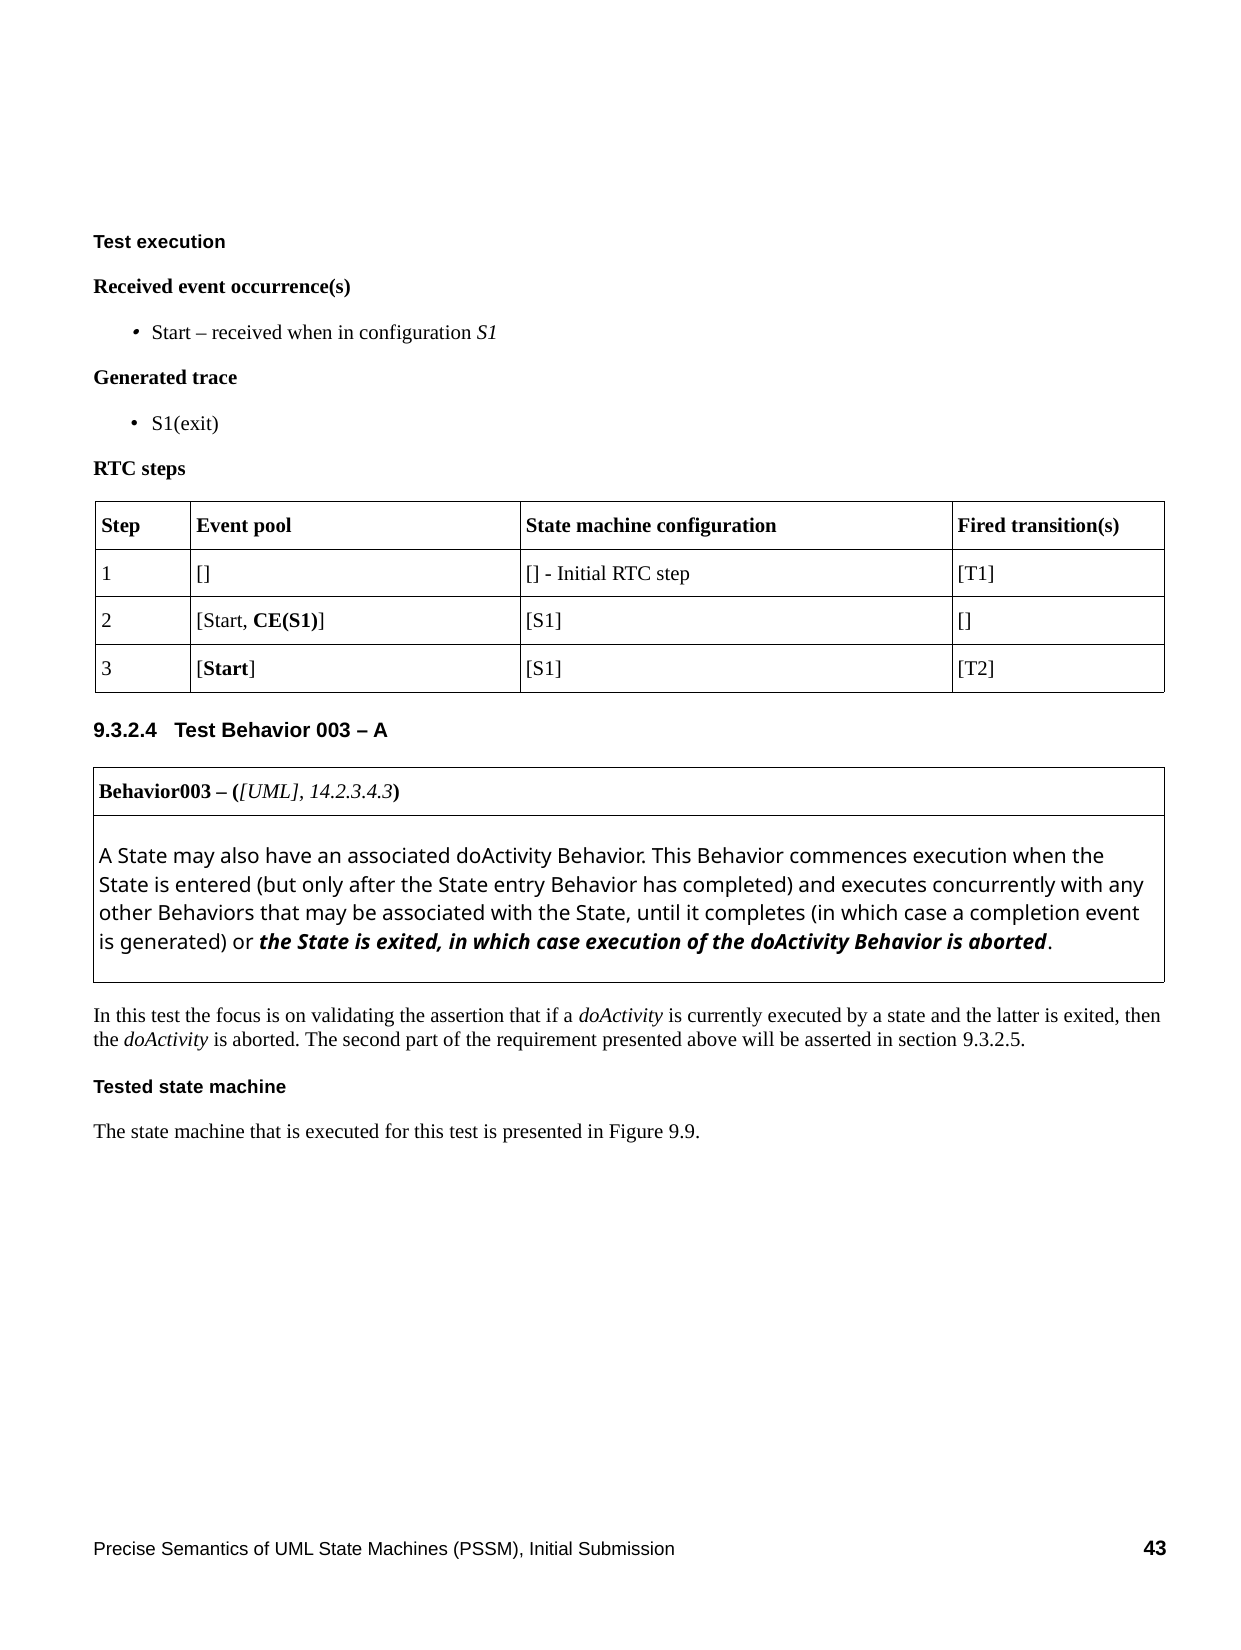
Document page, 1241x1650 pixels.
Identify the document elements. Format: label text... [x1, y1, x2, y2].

table_cell [T1] [953, 550, 1164, 596]
table_cell 2 [96, 597, 190, 644]
table_cell [] - Initial RTC step [521, 550, 952, 596]
subtitle Tested state machine [93, 1076, 1164, 1098]
table_cell A State may also have an associated doActivity Behavior. This Behavior commences execution when the State is entered (but only after the State entry Behavior has completed) and executes concurrently with any other Behaviors that may be associated with the State, until it completes (in which case a completion event is generated) or the State is exited, in which case execution of the doActivity Behavior is aborted. [94, 816, 1164, 982]
table_header State machine configuration [521, 502, 952, 549]
table_cell [] [191, 550, 520, 596]
table_header Event pool [191, 502, 520, 549]
text In this test the focus is on validating the assertion that if a doActivity is currently executed by a state and the latter is exited, then the doActivity is aborted. The second part of the requirement presented above will be asserted in section 9.3.2.5. [93, 1003, 1164, 1051]
subtitle Test execution [93, 231, 1164, 253]
table_cell 3 [96, 645, 190, 692]
table_header Behavior003 – ([UML], 14.2.3.4.3) [94, 768, 1164, 815]
table_header Fired transition(s) [953, 502, 1164, 549]
table_header Step [96, 502, 190, 549]
list Start – received when in configuration S1 [131, 319, 1164, 344]
table_cell [S1] [521, 597, 952, 644]
table_cell 1 [96, 550, 190, 596]
table_cell [S1] [521, 645, 952, 692]
text Received event occurrence(s) [93, 274, 1164, 298]
table_cell [T2] [953, 645, 1164, 692]
table_cell [] [953, 597, 1164, 644]
text RTC steps [93, 456, 1164, 480]
text The state machine that is executed for this test is presented in Figure 9.9. [93, 1119, 1164, 1143]
subtitle Test Behavior 003 – A [93, 717, 1164, 742]
table_cell [Start, CE(S1)] [191, 597, 520, 644]
table_cell [Start] [191, 645, 520, 692]
text Generated trace [93, 365, 1164, 389]
list S1(exit) [131, 410, 1164, 435]
